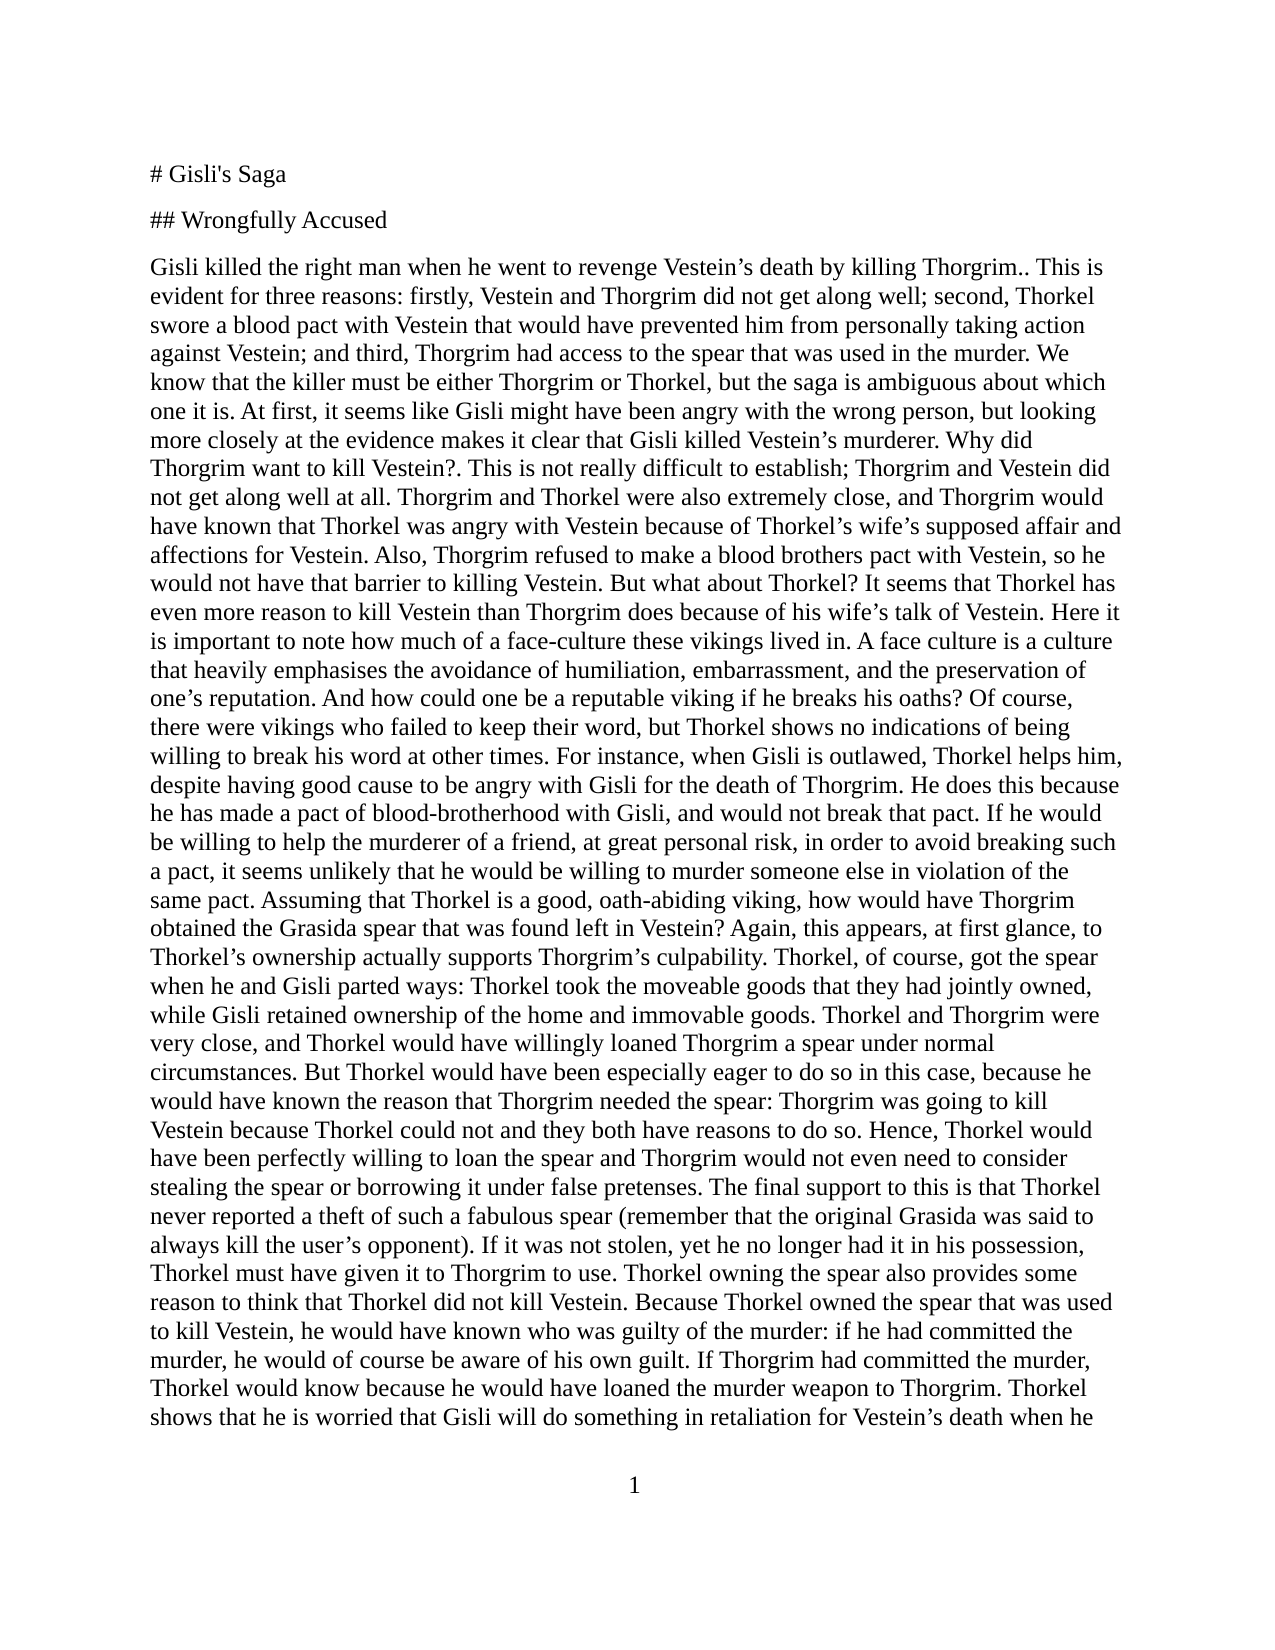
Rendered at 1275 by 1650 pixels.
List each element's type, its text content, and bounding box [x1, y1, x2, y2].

text # Gisli's Saga [150, 159, 1125, 188]
text ## Wrongfully Accused [150, 206, 1125, 234]
text Gisli killed the right man when he went to revenge Vestein’s death by killing Thorgrim.. This is evident for three reasons: firstly, Vestein and Thorgrim did not get along well; second, Thorkel swore a blood pact with Vestein that would have prevented him from personally taking action against Vestein; and third, Thorgrim had access to the spear that was used in the murder. We know that the killer must be either Thorgrim or Thorkel, but the saga is ambiguous about which one it is. At first, it seems like Gisli might have been angry with the wrong person, but looking more closely at the evidence makes it clear that Gisli killed Vestein’s murderer. Why did Thorgrim want to kill Vestein?. This is not really difficult to establish; Thorgrim and Vestein did not get along well at all. Thorgrim and Thorkel were also extremely close, and Thorgrim would have known that Thorkel was angry with Vestein because of Thorkel’s wife’s supposed affair and affections for Vestein. Also, Thorgrim refused to make a blood brothers pact with Vestein, so he would not have that barrier to killing Vestein. But what about Thorkel? It seems that Thorkel has even more reason to kill Vestein than Thorgrim does because of his wife’s talk of Vestein. Here it is important to note how much of a face-culture these vikings lived in. A face culture is a culture that heavily emphasises the avoidance of humiliation, embarrassment, and the preservation of one’s reputation. And how could one be a reputable viking if he breaks his oaths? Of course, there were vikings who failed to keep their word, but Thorkel shows no indications of being willing to break his word at other times. For instance, when Gisli is outlawed, Thorkel helps him, despite having good cause to be angry with Gisli for the death of Thorgrim. He does this because he has made a pact of blood-brotherhood with Gisli, and would not break that pact. If he would be willing to help the murderer of a friend, at great personal risk, in order to avoid breaking such a pact, it seems unlikely that he would be willing to murder someone else in violation of the same pact. Assuming that Thorkel is a good, oath-abiding viking, how would have Thorgrim obtained the Grasida spear that was found left in Vestein? Again, this appears, at first glance, to Thorkel’s ownership actually supports Thorgrim’s culpability. Thorkel, of course, got the spear when he and Gisli parted ways: Thorkel took the moveable goods that they had jointly owned, while Gisli retained ownership of the home and immovable goods. Thorkel and Thorgrim were very close, and Thorkel would have willingly loaned Thorgrim a spear under normal circumstances. But Thorkel would have been especially eager to do so in this case, because he would have known the reason that Thorgrim needed the spear: Thorgrim was going to kill Vestein because Thorkel could not and they both have reasons to do so. Hence, Thorkel would have been perfectly willing to loan the spear and Thorgrim would not even need to consider stealing the spear or borrowing it under false pretenses. The final support to this is that Thorkel never reported a theft of such a fabulous spear (remember that the original Grasida was said to always kill the user’s opponent). If it was not stolen, yet he no longer had it in his possession, Thorkel must have given it to Thorgrim to use. Thorkel owning the spear also provides some reason to think that Thorkel did not kill Vestein. Because Thorkel owned the spear that was used to kill Vestein, he would have known who was guilty of the murder: if he had committed the murder, he would of course be aware of his own guilt. If Thorgrim had committed the murder, Thorkel would know because he would have loaned the murder weapon to Thorgrim. Thorkel shows that he is worried that Gisli will do something in retaliation for Vestein’s death when he [150, 252, 1125, 1431]
